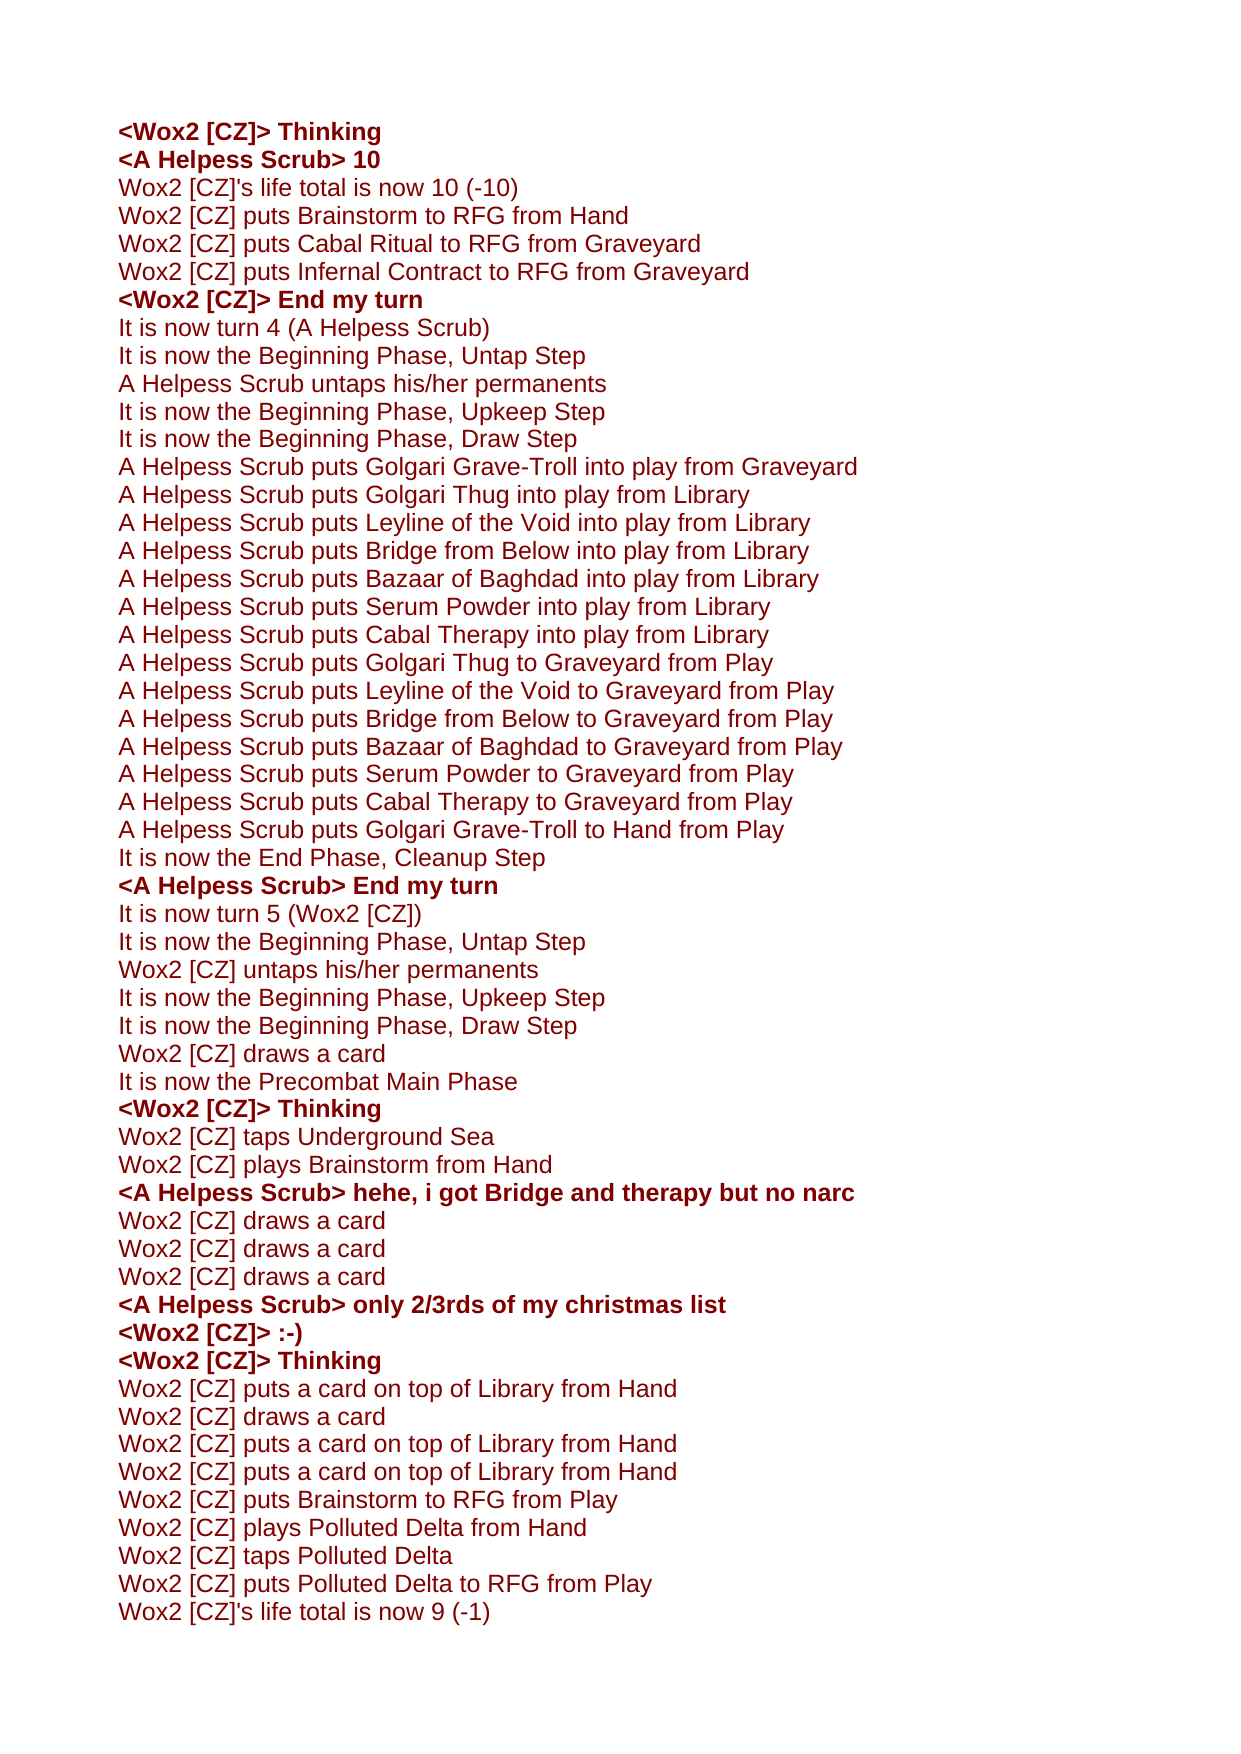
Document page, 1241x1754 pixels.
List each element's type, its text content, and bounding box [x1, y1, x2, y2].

text Wox2 [CZ] puts Brainstorm to RFG from Hand [118, 202, 1122, 230]
text Wox2 [CZ] draws a card [118, 1402, 1122, 1430]
text It is now turn 5 (Wox2 [CZ]) [118, 900, 1122, 928]
text Wox2 [CZ] taps Underground Sea [118, 1123, 1122, 1151]
text A Helpess Scrub puts Golgari Thug into play from Library [118, 481, 1122, 509]
text <Wox2 [CZ]> :-) [118, 1318, 1122, 1346]
text A Helpess Scrub puts Bazaar of Baghdad to Graveyard from Play [118, 732, 1122, 760]
text <A Helpess Scrub> 10 [118, 146, 1122, 174]
text A Helpess Scrub puts Bazaar of Baghdad into play from Library [118, 565, 1122, 593]
text Wox2 [CZ] draws a card [118, 1039, 1122, 1067]
text A Helpess Scrub puts Serum Powder to Graveyard from Play [118, 760, 1122, 788]
text Wox2 [CZ]'s life total is now 9 (-1) [118, 1598, 1122, 1626]
text A Helpess Scrub puts Golgari Grave-Troll into play from Graveyard [118, 453, 1122, 481]
text Wox2 [CZ] untaps his/her permanents [118, 956, 1122, 983]
text It is now the Beginning Phase, Upkeep Step [118, 397, 1122, 425]
text <Wox2 [CZ]> Thinking [118, 1095, 1122, 1123]
text It is now the Beginning Phase, Draw Step [118, 425, 1122, 453]
text A Helpess Scrub puts Cabal Therapy into play from Library [118, 621, 1122, 648]
text A Helpess Scrub puts Serum Powder into play from Library [118, 593, 1122, 621]
text Wox2 [CZ] plays Polluted Delta from Hand [118, 1514, 1122, 1542]
text Wox2 [CZ] draws a card [118, 1263, 1122, 1291]
text A Helpess Scrub puts Golgari Thug to Graveyard from Play [118, 648, 1122, 676]
text Wox2 [CZ] plays Brainstorm from Hand [118, 1151, 1122, 1179]
text Wox2 [CZ] puts Infernal Contract to RFG from Graveyard [118, 258, 1122, 286]
text It is now the Beginning Phase, Draw Step [118, 1011, 1122, 1039]
text Wox2 [CZ] puts Cabal Ritual to RFG from Graveyard [118, 230, 1122, 258]
text <Wox2 [CZ]> End my turn [118, 286, 1122, 313]
text It is now the Beginning Phase, Untap Step [118, 928, 1122, 956]
text Wox2 [CZ]'s life total is now 10 (-10) [118, 174, 1122, 202]
text Wox2 [CZ] taps Polluted Delta [118, 1542, 1122, 1570]
text It is now the Beginning Phase, Upkeep Step [118, 983, 1122, 1011]
text <Wox2 [CZ]> Thinking [118, 1346, 1122, 1374]
text Wox2 [CZ] draws a card [118, 1207, 1122, 1235]
text <A Helpess Scrub> hehe, i got Bridge and therapy but no narc [118, 1179, 1122, 1207]
text A Helpess Scrub puts Golgari Grave-Troll to Hand from Play [118, 816, 1122, 844]
text A Helpess Scrub puts Bridge from Below to Graveyard from Play [118, 704, 1122, 732]
text <Wox2 [CZ]> Thinking [118, 118, 1122, 146]
text Wox2 [CZ] puts Polluted Delta to RFG from Play [118, 1570, 1122, 1598]
text A Helpess Scrub puts Bridge from Below into play from Library [118, 537, 1122, 565]
text Wox2 [CZ] puts Brainstorm to RFG from Play [118, 1486, 1122, 1514]
text It is now the Precombat Main Phase [118, 1067, 1122, 1095]
text Wox2 [CZ] draws a card [118, 1235, 1122, 1263]
text A Helpess Scrub puts Cabal Therapy to Graveyard from Play [118, 788, 1122, 816]
text It is now the End Phase, Cleanup Step [118, 844, 1122, 872]
text A Helpess Scrub puts Leyline of the Void to Graveyard from Play [118, 676, 1122, 704]
text It is now the Beginning Phase, Untap Step [118, 341, 1122, 369]
text Wox2 [CZ] puts a card on top of Library from Hand [118, 1458, 1122, 1486]
text A Helpess Scrub puts Leyline of the Void into play from Library [118, 509, 1122, 537]
text Wox2 [CZ] puts a card on top of Library from Hand [118, 1374, 1122, 1402]
text A Helpess Scrub untaps his/her permanents [118, 369, 1122, 397]
text Wox2 [CZ] puts a card on top of Library from Hand [118, 1430, 1122, 1458]
text <A Helpess Scrub> only 2/3rds of my christmas list [118, 1291, 1122, 1318]
text It is now turn 4 (A Helpess Scrub) [118, 313, 1122, 341]
text <A Helpess Scrub> End my turn [118, 872, 1122, 900]
